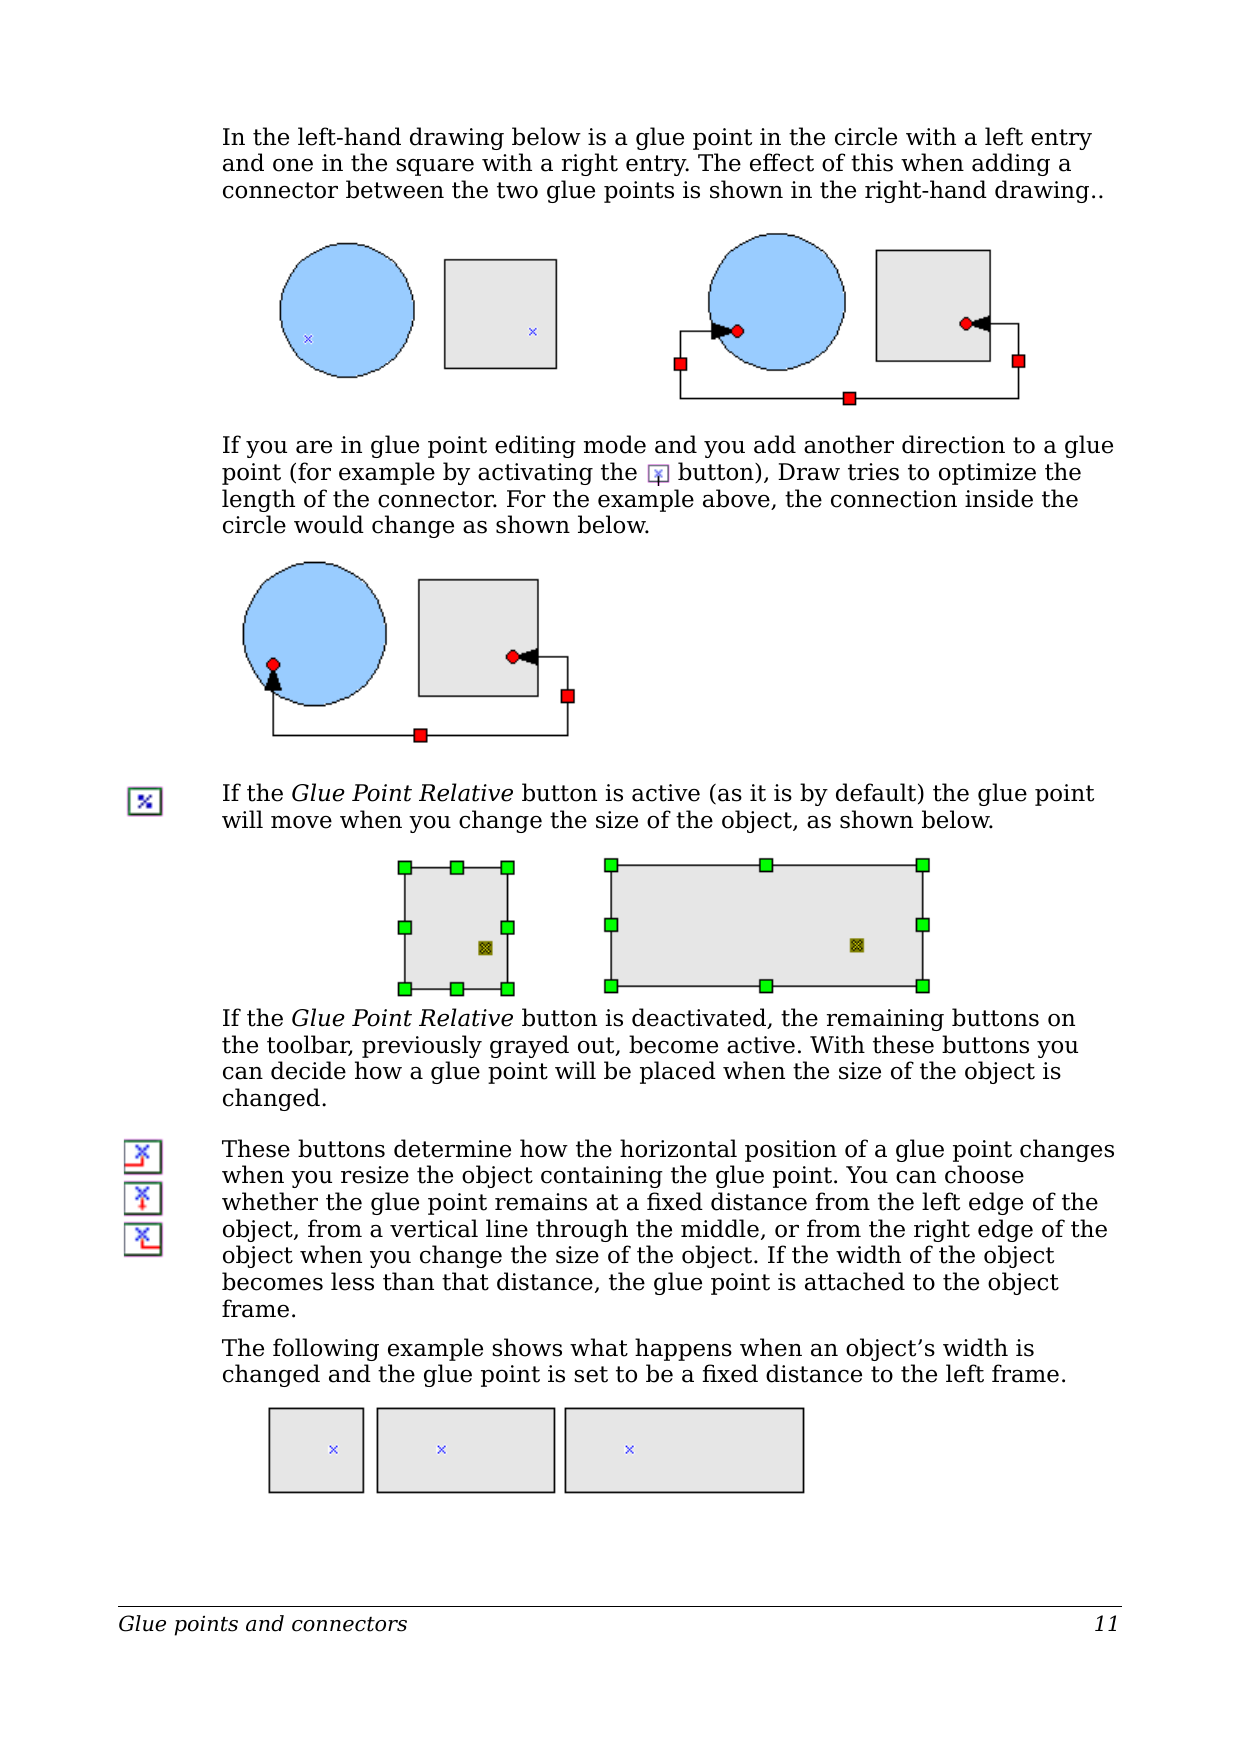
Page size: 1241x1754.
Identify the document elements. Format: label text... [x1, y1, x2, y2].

table_cell [118, 775, 216, 1130]
table_cell [118, 118, 216, 427]
picture [252, 236, 616, 382]
picture [668, 223, 1036, 413]
table_cell If you are in glue point editing mode and you add another direction to a glue point (for example by activating the button), Draw tries to optimize the length of the connector. For the example above, the connection inside the circle would change as shown below. [216, 427, 1122, 774]
picture [123, 780, 166, 822]
picture [221, 551, 597, 757]
table_cell [118, 1130, 216, 1521]
table_cell If the Glue Point Relative button is active (as it is by default) the glue point will move when you change the size of the object, as shown below. If the Glue Point Relative button is deactivated, the remaining buttons on the toolbar, previously grayed out, become active. With these buttons you can decide how a glue point will be placed when the size of the object is changed. [216, 775, 1122, 1130]
table_cell In the left-hand drawing below is a glue point in the circle with a left entry and one in the square with a right entry. The effect of this when adding a connector between the two glue points is shown in the right-hand drawing.. [216, 118, 1122, 223]
picture [123, 1135, 166, 1260]
table_cell [216, 224, 1122, 427]
table_cell [118, 427, 216, 774]
table_cell These buttons determine how the horizontal position of a glue point changes when you resize the object containing the glue point. You can choose whether the glue point remains at a fixed distance from the left edge of the object, from a vertical line through the middle, or from the right edge of the object when you change the size of the object. If the width of the object becomes less than that distance, the glue point is attached to the object frame. The following example shows what happens when an object’s width is changed and the glue point is set to be a fixed distance to the left frame. [216, 1130, 1122, 1521]
picture [387, 853, 526, 1006]
picture [261, 1400, 814, 1503]
picture [595, 850, 941, 1003]
picture [645, 460, 671, 486]
